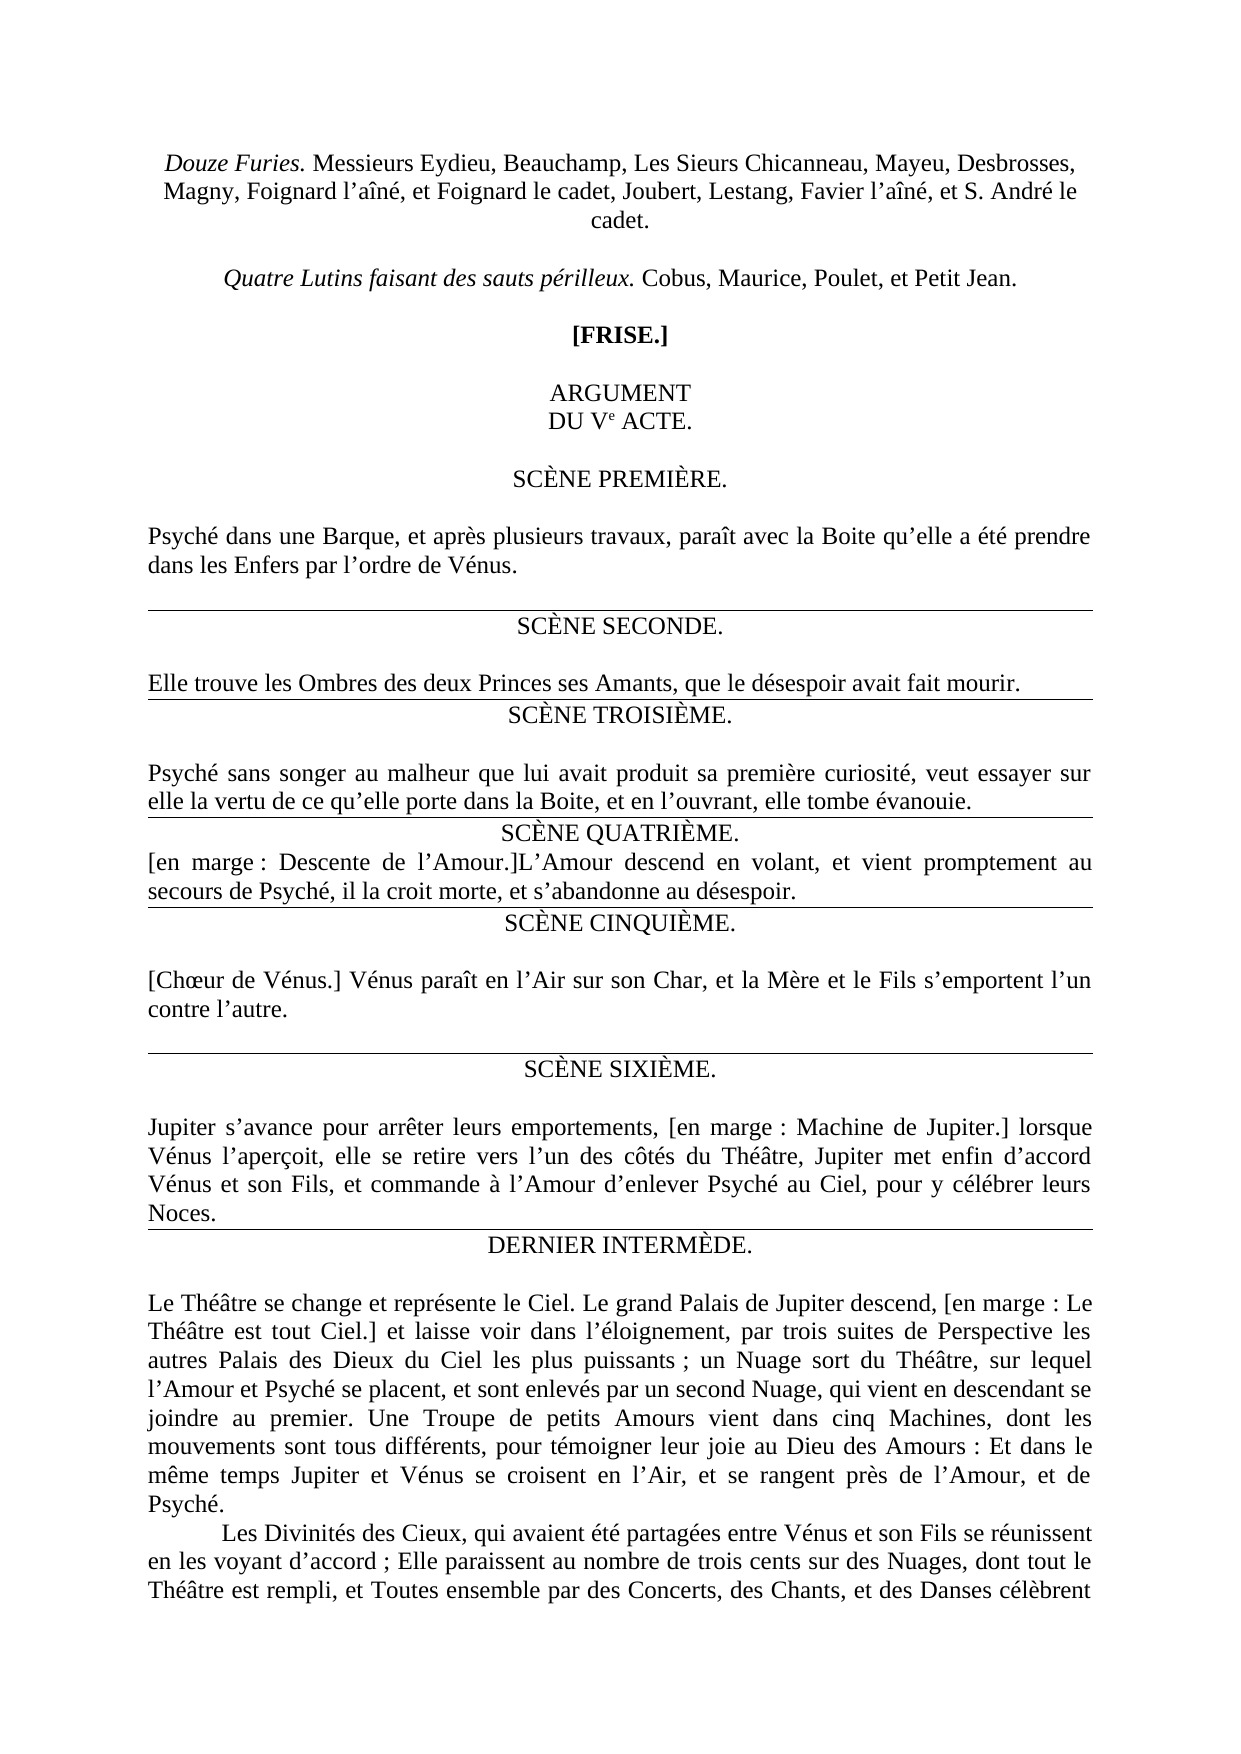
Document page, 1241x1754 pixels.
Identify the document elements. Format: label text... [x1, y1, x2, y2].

text SCÈNE TROISIÈME. [148, 700, 1093, 729]
text DU Ve ACTE. [148, 406, 1093, 435]
text [FRISE.] [148, 320, 1093, 349]
text Elle trouve les Ombres des deux Princes ses Amants, que le désespoir avait fait mourir. [148, 668, 1093, 699]
text ARGUMENT [148, 378, 1093, 406]
text Les Divinités des Cieux, qui avaient été partagées entre Vénus et son Fils se réunissent en les voyant d’accord ; Elle paraissent au nombre de trois cents sur des Nuages, dont tout le Théâtre est rempli, et Toutes ensemble par des Concerts, des Chants, et des Danses célèbrent [148, 1518, 1093, 1604]
text SCÈNE PREMIÈRE. [148, 464, 1093, 493]
text Quatre Lutins faisant des sauts périlleux. Cobus, Maurice, Poulet, et Petit Jean. [148, 263, 1093, 291]
text SCÈNE CINQUIÈME. [148, 908, 1093, 936]
text DERNIER INTERMÈDE. [148, 1230, 1093, 1259]
text Jupiter s’avance pour arrêter leurs emportements, [en marge : Machine de Jupiter.] lorsque Vénus l’aperçoit, elle se retire vers l’un des côtés du Théâtre, Jupiter met enfin d’accord Vénus et son Fils, et commande à l’Amour d’enlever Psyché au Ciel, pour y célébrer leurs Noces. [148, 1112, 1093, 1229]
text SCÈNE QUATRIÈME. [148, 818, 1093, 847]
text Psyché dans une Barque, et après plusieurs travaux, paraît avec la Boite qu’elle a été prendre dans les Enfers par l’ordre de Vénus. [148, 521, 1093, 579]
text [Chœur de Vénus.] Vénus paraît en l’Air sur son Char, et la Mère et le Fils s’emportent l’un contre l’autre. [148, 965, 1093, 1023]
text Le Théâtre se change et représente le Ciel. Le grand Palais de Jupiter descend, [en marge : Le Théâtre est tout Ciel.] et laisse voir dans l’éloignement, par trois suites de Perspective les autres Palais des Dieux du Ciel les plus puissants ; un Nuage sort du Théâtre, sur lequel l’Amour et Psyché se placent, et sont enlevés par un second Nuage, qui vient en descendant se joindre au premier. Une Troupe de petits Amours vient dans cinq Machines, dont les mouvements sont tous différents, pour témoigner leur joie au Dieu des Amours : Et dans le même temps Jupiter et Vénus se croisent en l’Air, et se rangent près de l’Amour, et de Psyché. [148, 1288, 1093, 1518]
text SCÈNE SECONDE. [148, 611, 1093, 639]
text [en marge : Descente de l’Amour.]L’Amour descend en volant, et vient promptement au secours de Psyché, il la croit morte, et s’abandonne au désespoir. [148, 847, 1093, 907]
text Psyché sans songer au malheur que lui avait produit sa première curiosité, veut essayer sur elle la vertu de ce qu’elle porte dans la Boite, et en l’ouvrant, elle tombe évanouie. [148, 758, 1093, 817]
text Douze Furies. Messieurs Eydieu, Beauchamp, Les Sieurs Chicanneau, Mayeu, Desbrosses, Magny, Foignard l’aîné, et Foignard le cadet, Joubert, Lestang, Favier l’aîné, et S. André le cadet. [148, 148, 1093, 234]
text SCÈNE SIXIÈME. [148, 1054, 1093, 1083]
